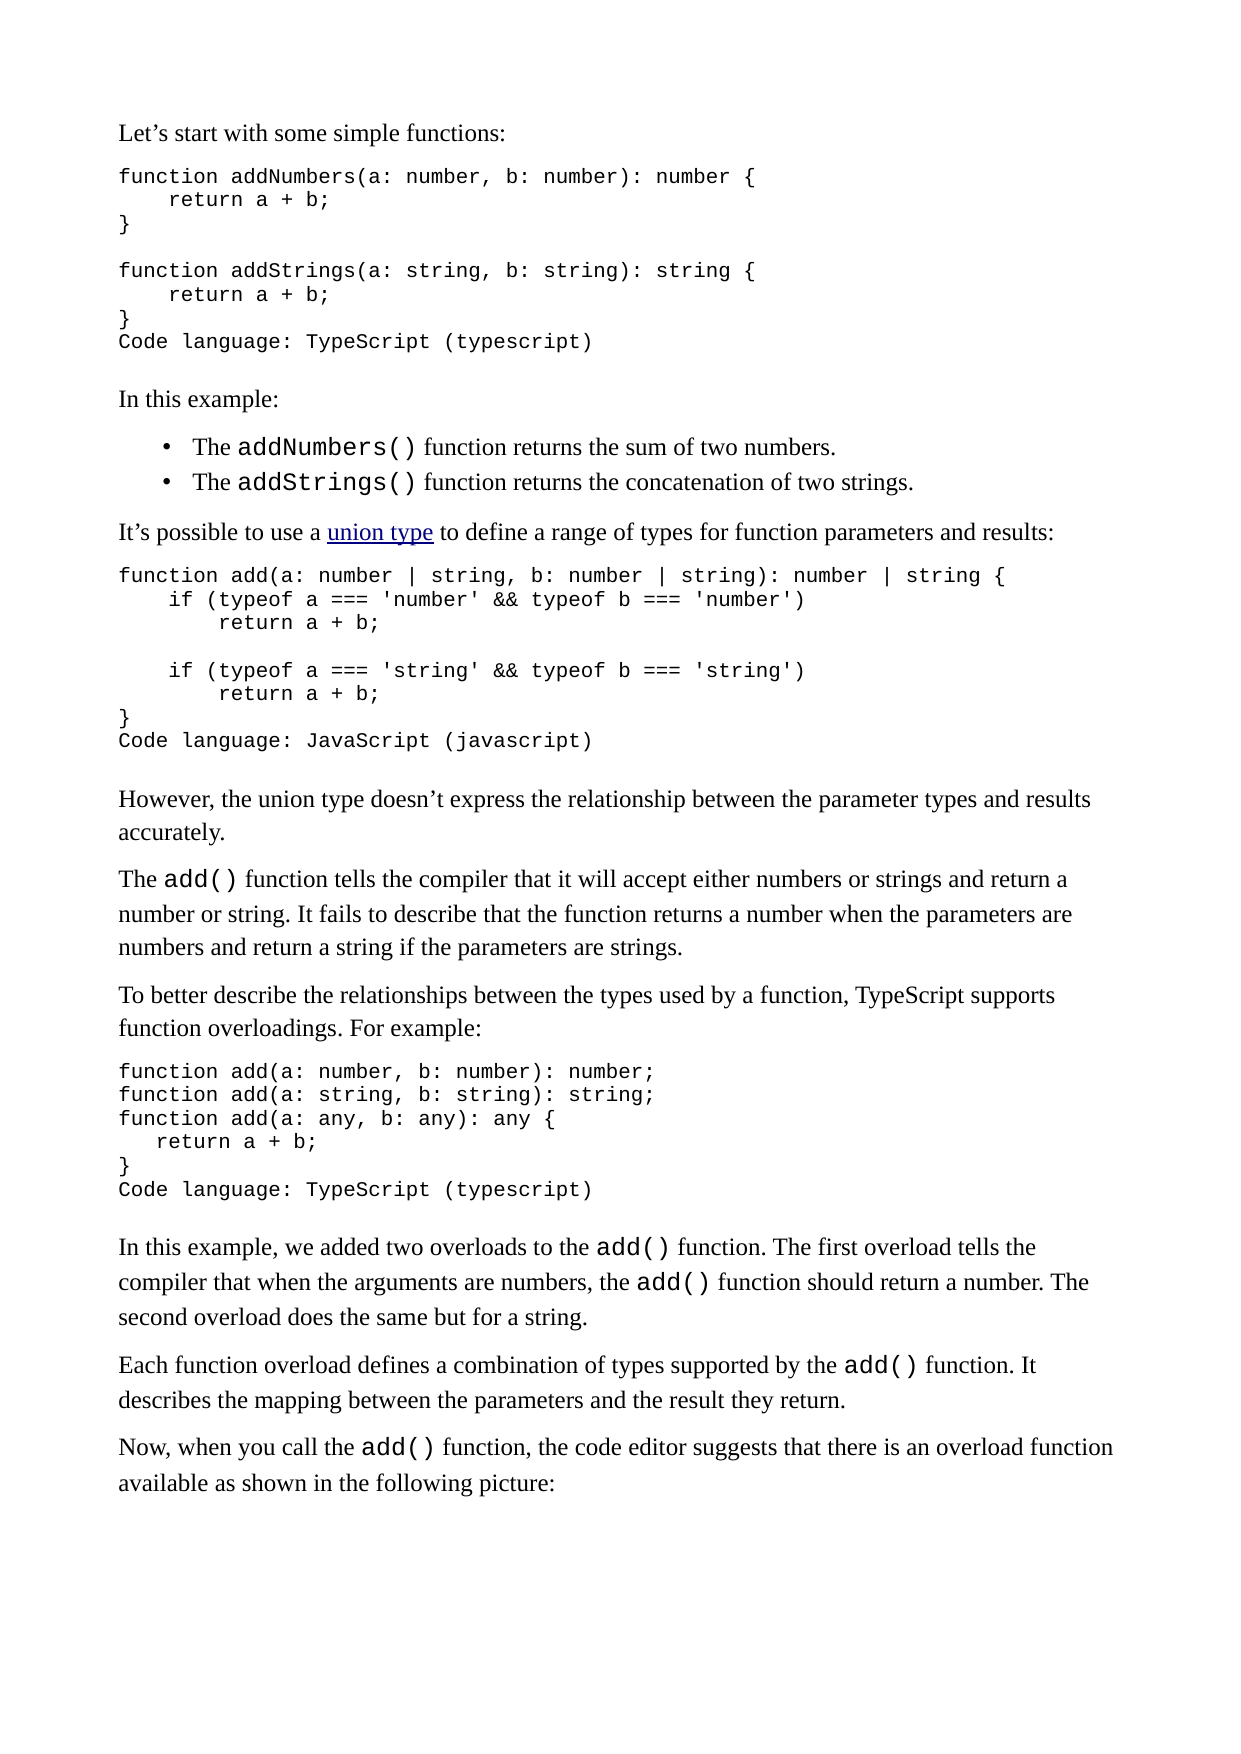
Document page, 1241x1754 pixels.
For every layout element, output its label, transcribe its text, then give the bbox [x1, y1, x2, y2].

text The add() function tells the compiler that it will accept either numbers or strings and return a number or string. It fails to describe that the function returns a number when the parameters are numbers and return a string if the parameters are strings. [118, 864, 1122, 961]
text However, the union type doesn’t express the relationship between the parameter types and results accurately. [118, 784, 1122, 845]
text return a + b; [118, 612, 1122, 636]
text return a + b; [118, 1132, 1122, 1155]
text It’s possible to use a union type to define a range of types for function parameters and results: [118, 517, 1122, 546]
text function add(a: number, b: number): number; [118, 1061, 1122, 1084]
text Each function overload defines a combination of types supported by the add() function. It describes the mapping between the parameters and the result they return. [118, 1350, 1122, 1414]
text return a + b; [118, 683, 1122, 707]
text function add(a: string, b: string): string; [118, 1084, 1122, 1108]
text } [118, 1155, 1122, 1179]
text Code language: TypeScript (typescript) [118, 331, 1122, 355]
text } [118, 213, 1122, 237]
list The addNumbers() function returns the sum of two numbers. [162, 432, 1122, 463]
text Now, when you call the add() function, the code editor suggests that there is an overload function available as shown in the following picture: [118, 1432, 1122, 1496]
text if (typeof a === 'string' && typeof b === 'string') [118, 659, 1122, 683]
text return a + b; [118, 189, 1122, 213]
text In this example: [118, 384, 1122, 413]
text function add(a: number | string, b: number | string): number | string { [118, 565, 1122, 589]
text } [118, 308, 1122, 331]
text function addNumbers(a: number, b: number): number { [118, 166, 1122, 189]
list The addStrings() function returns the concatenation of two strings. [162, 467, 1122, 498]
text function add(a: any, b: any): any { [118, 1108, 1122, 1132]
text return a + b; [118, 284, 1122, 308]
text In this example, we added two overloads to the add() function. The first overload tells the compiler that when the arguments are numbers, the add() function should return a number. The second overload does the same but for a string. [118, 1232, 1122, 1331]
text function addStrings(a: string, b: string): string { [118, 260, 1122, 284]
text } [118, 707, 1122, 731]
text To better describe the relationships between the types used by a function, TypeScript supports function overloadings. For example: [118, 980, 1122, 1042]
text if (typeof a === 'number' && typeof b === 'number') [118, 589, 1122, 612]
text Code language: TypeScript (typescript) [118, 1179, 1122, 1202]
text Code language: JavaScript (javascript) [118, 731, 1122, 754]
text Let’s start with some simple functions: [118, 118, 1122, 147]
